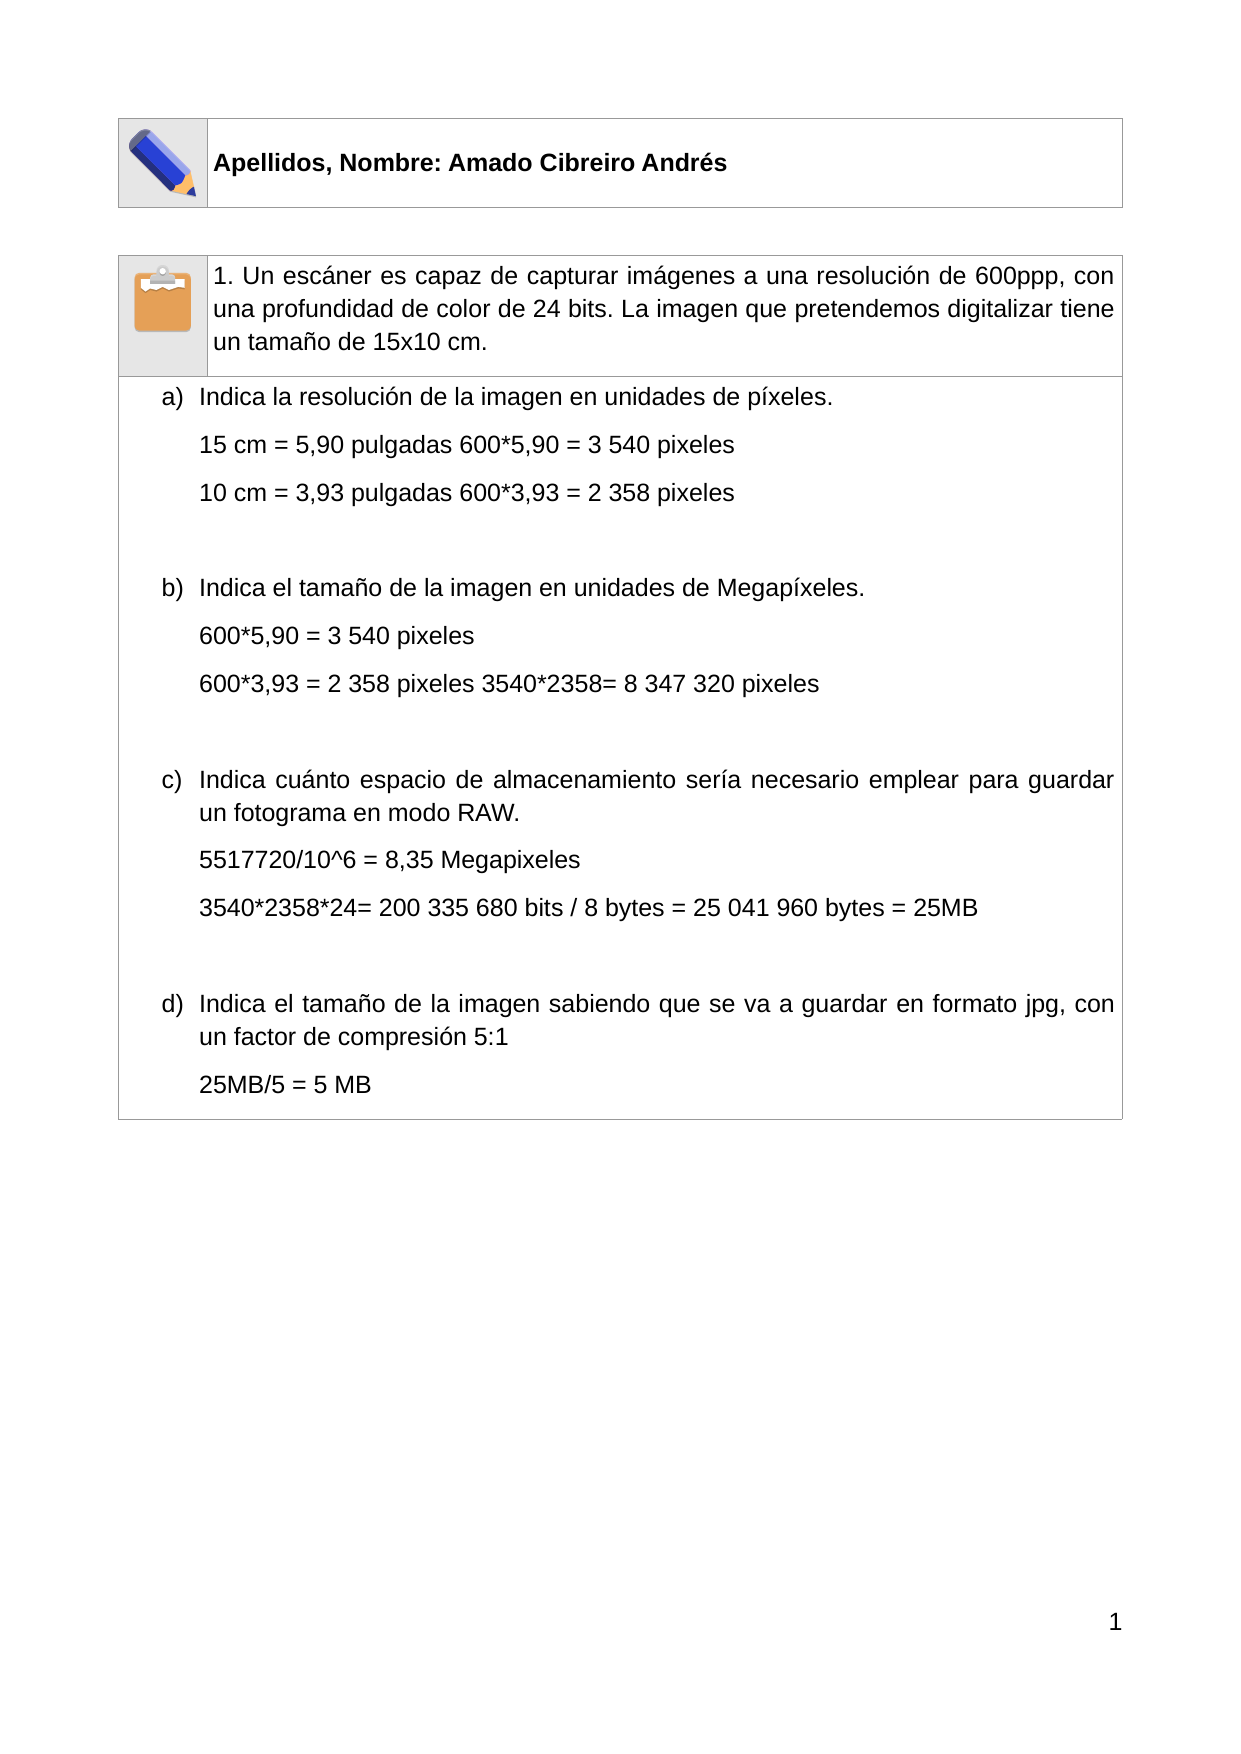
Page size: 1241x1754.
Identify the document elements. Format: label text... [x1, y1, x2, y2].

table_header [119, 256, 207, 376]
table_header Apellidos, Nombre: Amado Cibreiro Andrés [208, 119, 1122, 207]
table_cell Indica la resolución de la imagen en unidades de píxeles. 15 cm = 5,90 pulgadas 600*5,90 = 3 540 pixeles 10 cm = 3,93 pulgadas 600*3,93 = 2 358 pixeles Indica el tamaño de la imagen en unidades de Megapíxeles. 600*5,90 = 3 540 pixeles 600*3,93 = 2 358 pixeles 3540*2358= 8 347 320 pixeles Indica cuánto espacio de almacenamiento sería necesario emplear para guardar un fotograma en modo RAW. 5517720/10^6 = 8,35 Megapixeles 3540*2358*24= 200 335 680 bits / 8 bytes = 25 041 960 bytes = 25MB Indica el tamaño de la imagen sabiendo que se va a guardar en formato jpg, con un factor de compresión 5:1 25MB/5 = 5 MB [119, 377, 1122, 1119]
table_header [119, 119, 207, 207]
table_header 1. Un escáner es capaz de capturar imágenes a una resolución de 600ppp, con una profundidad de color de 24 bits. La imagen que pretendemos digitalizar tiene un tamaño de 15x10 cm. [208, 256, 1122, 376]
